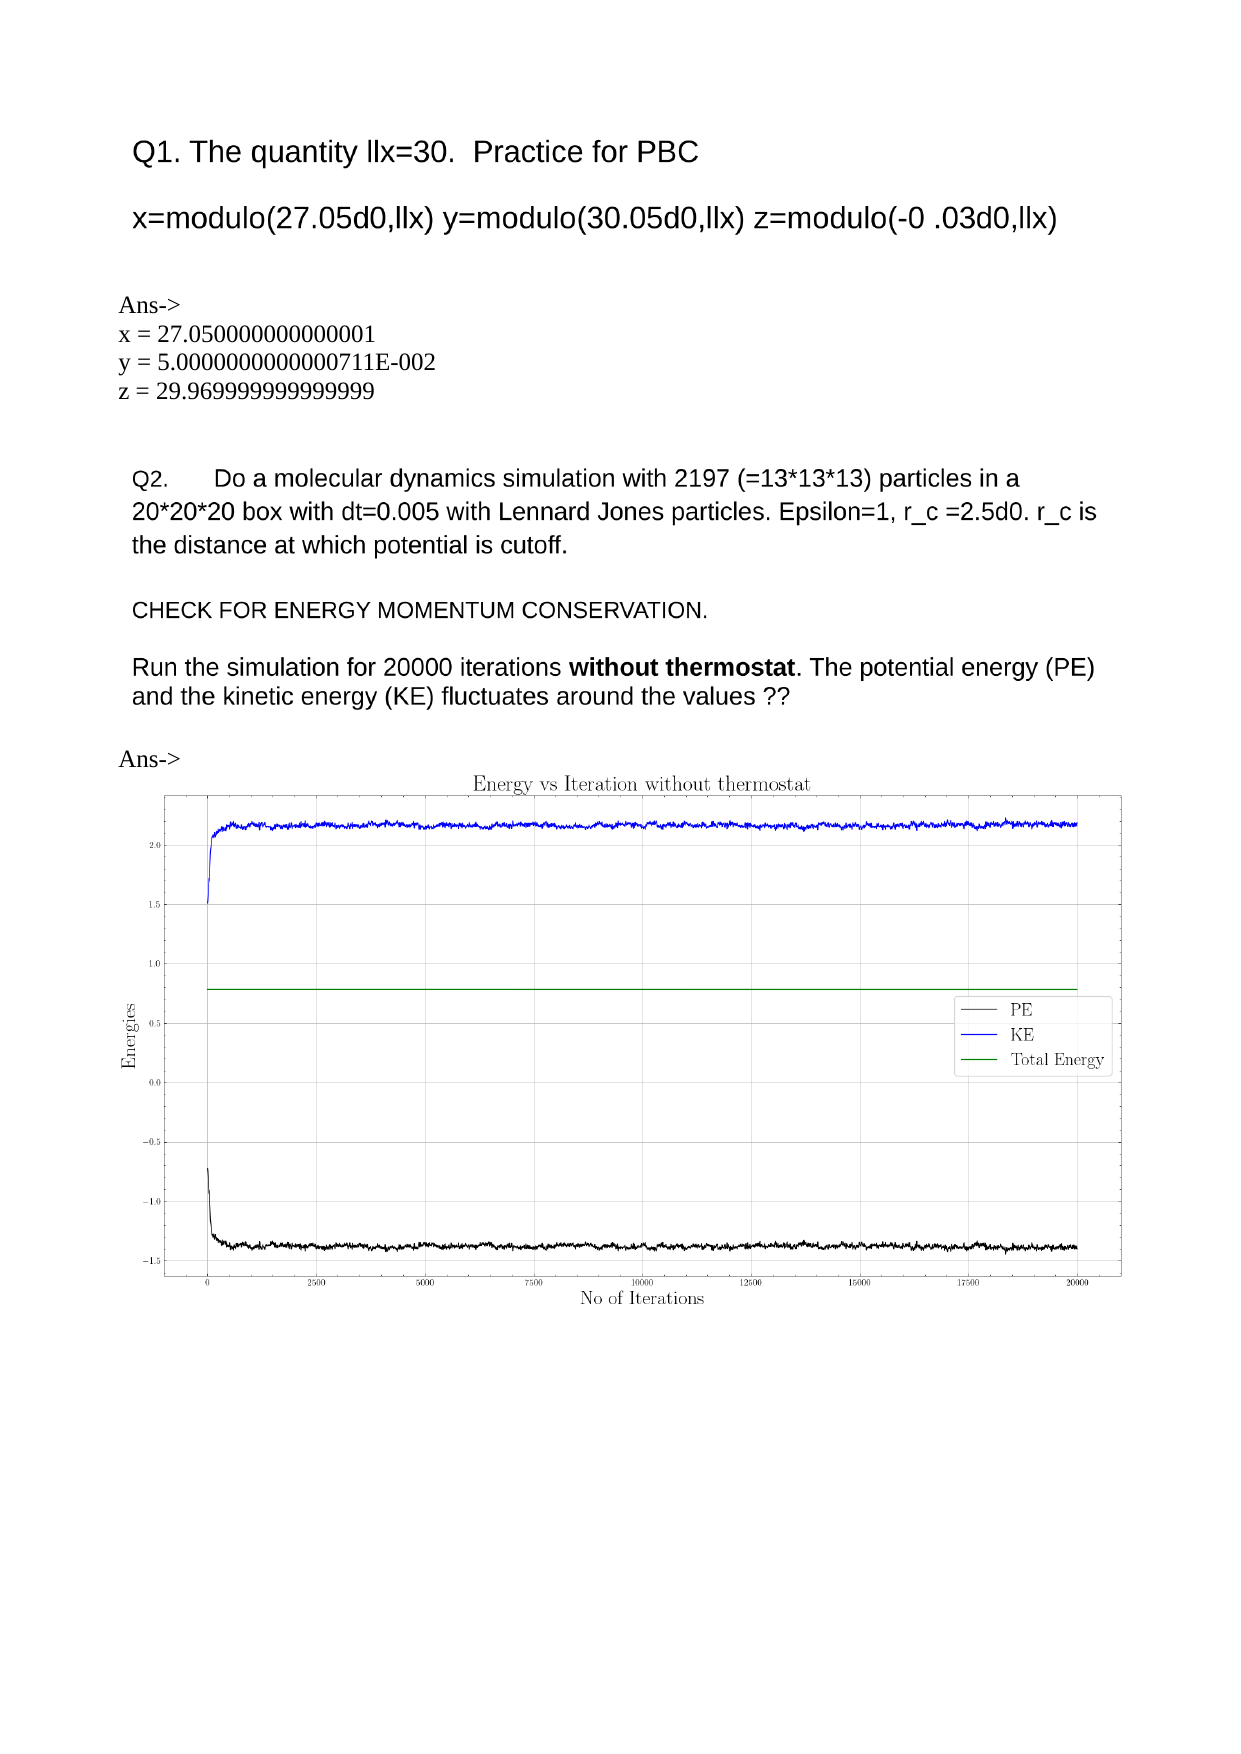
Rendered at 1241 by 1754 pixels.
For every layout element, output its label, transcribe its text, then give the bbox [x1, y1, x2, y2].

text Ans-> [118, 744, 1122, 772]
picture [118, 772, 1123, 1311]
text x = 27.050000000000001 [118, 319, 1122, 347]
text y = 5.0000000000000711E-002 [118, 347, 1122, 376]
text z = 29.969999999999999 [118, 376, 1122, 405]
text Ans-> [118, 290, 1122, 319]
picture [118, 118, 1123, 262]
picture [118, 462, 1123, 716]
